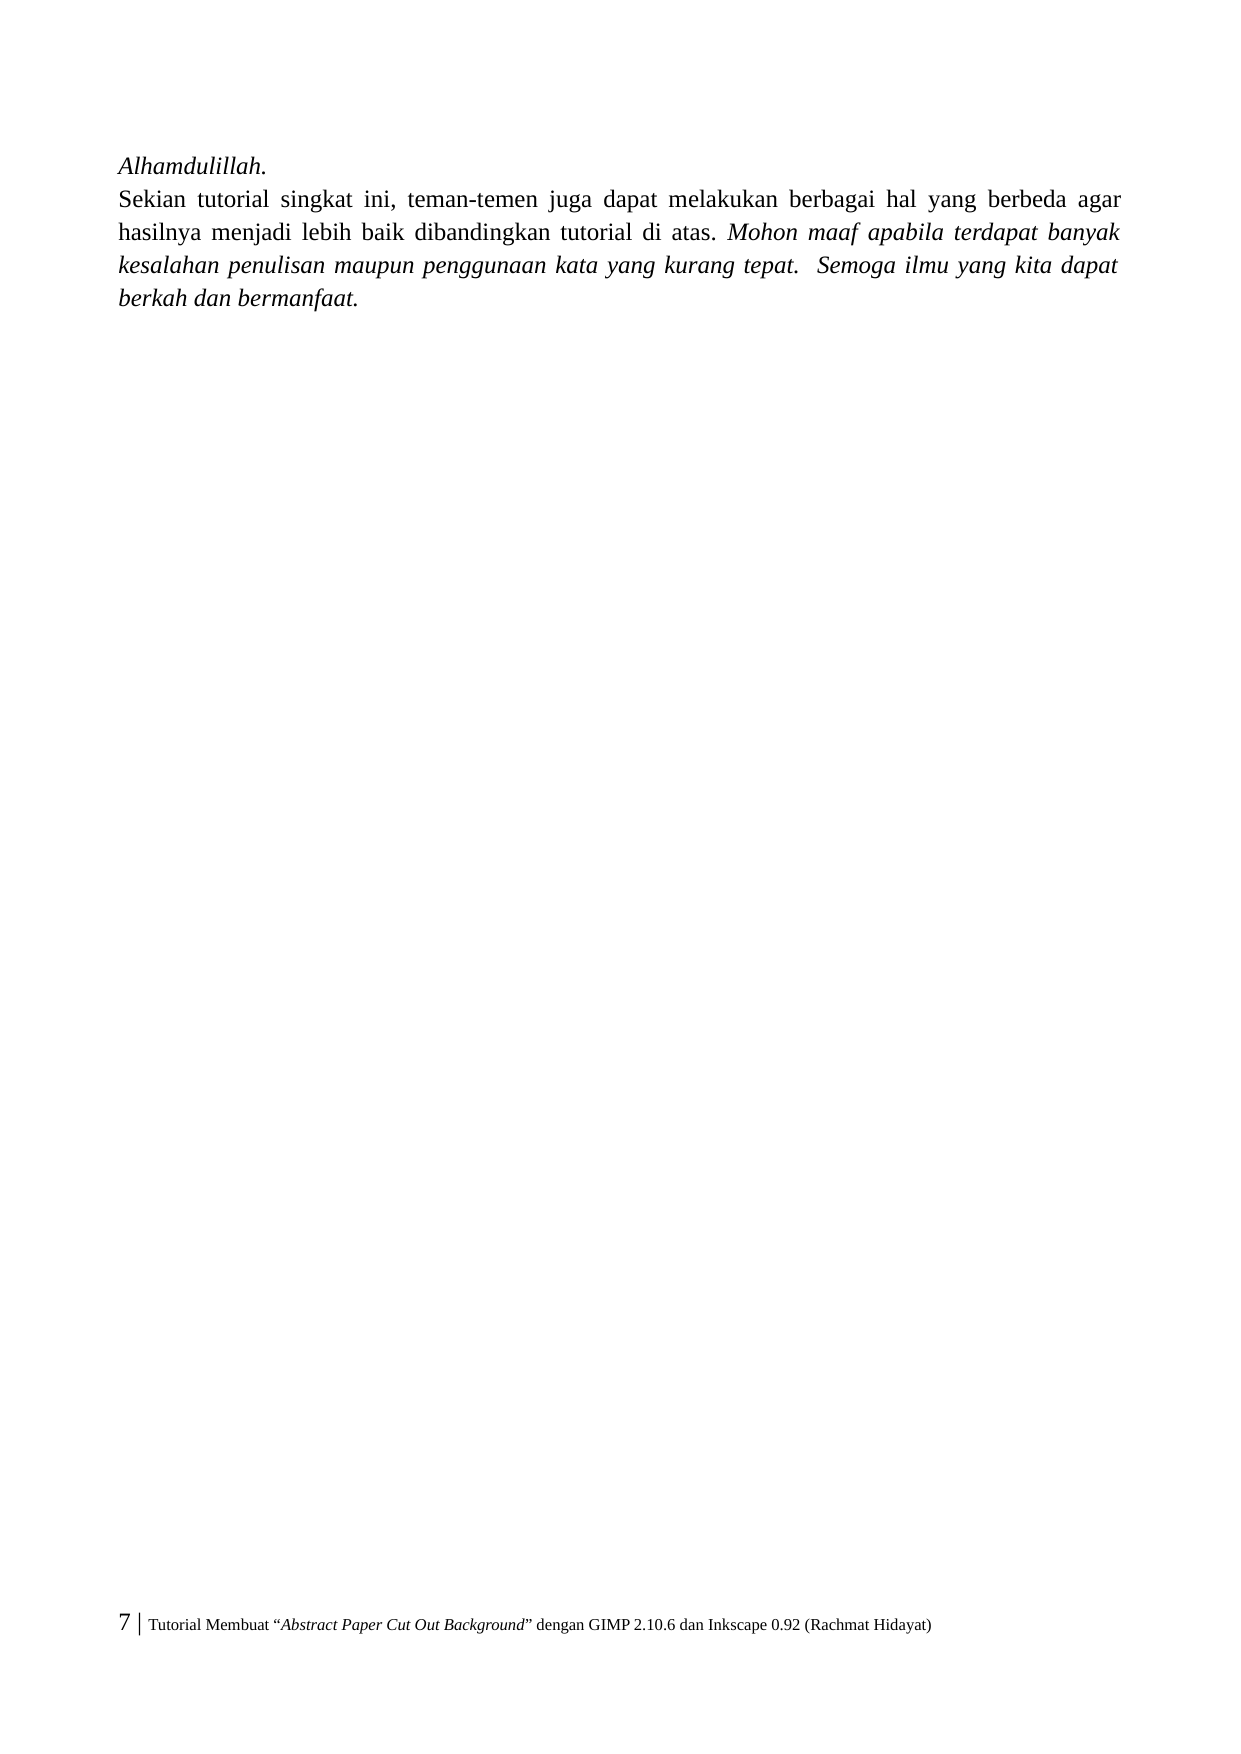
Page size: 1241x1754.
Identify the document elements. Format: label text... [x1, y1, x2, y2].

text Sekian tutorial singkat ini, teman-temen juga dapat melakukan berbagai hal yang berbeda agar hasilnya menjadi lebih baik dibandingkan tutorial di atas. Mohon maaf apabila terdapat banyak kesalahan penulisan maupun penggunaan kata yang kurang tepat. Semoga ilmu yang kita dapat berkah dan bermanfaat. [118, 184, 1122, 312]
text Alhamdulillah. [118, 151, 1122, 180]
